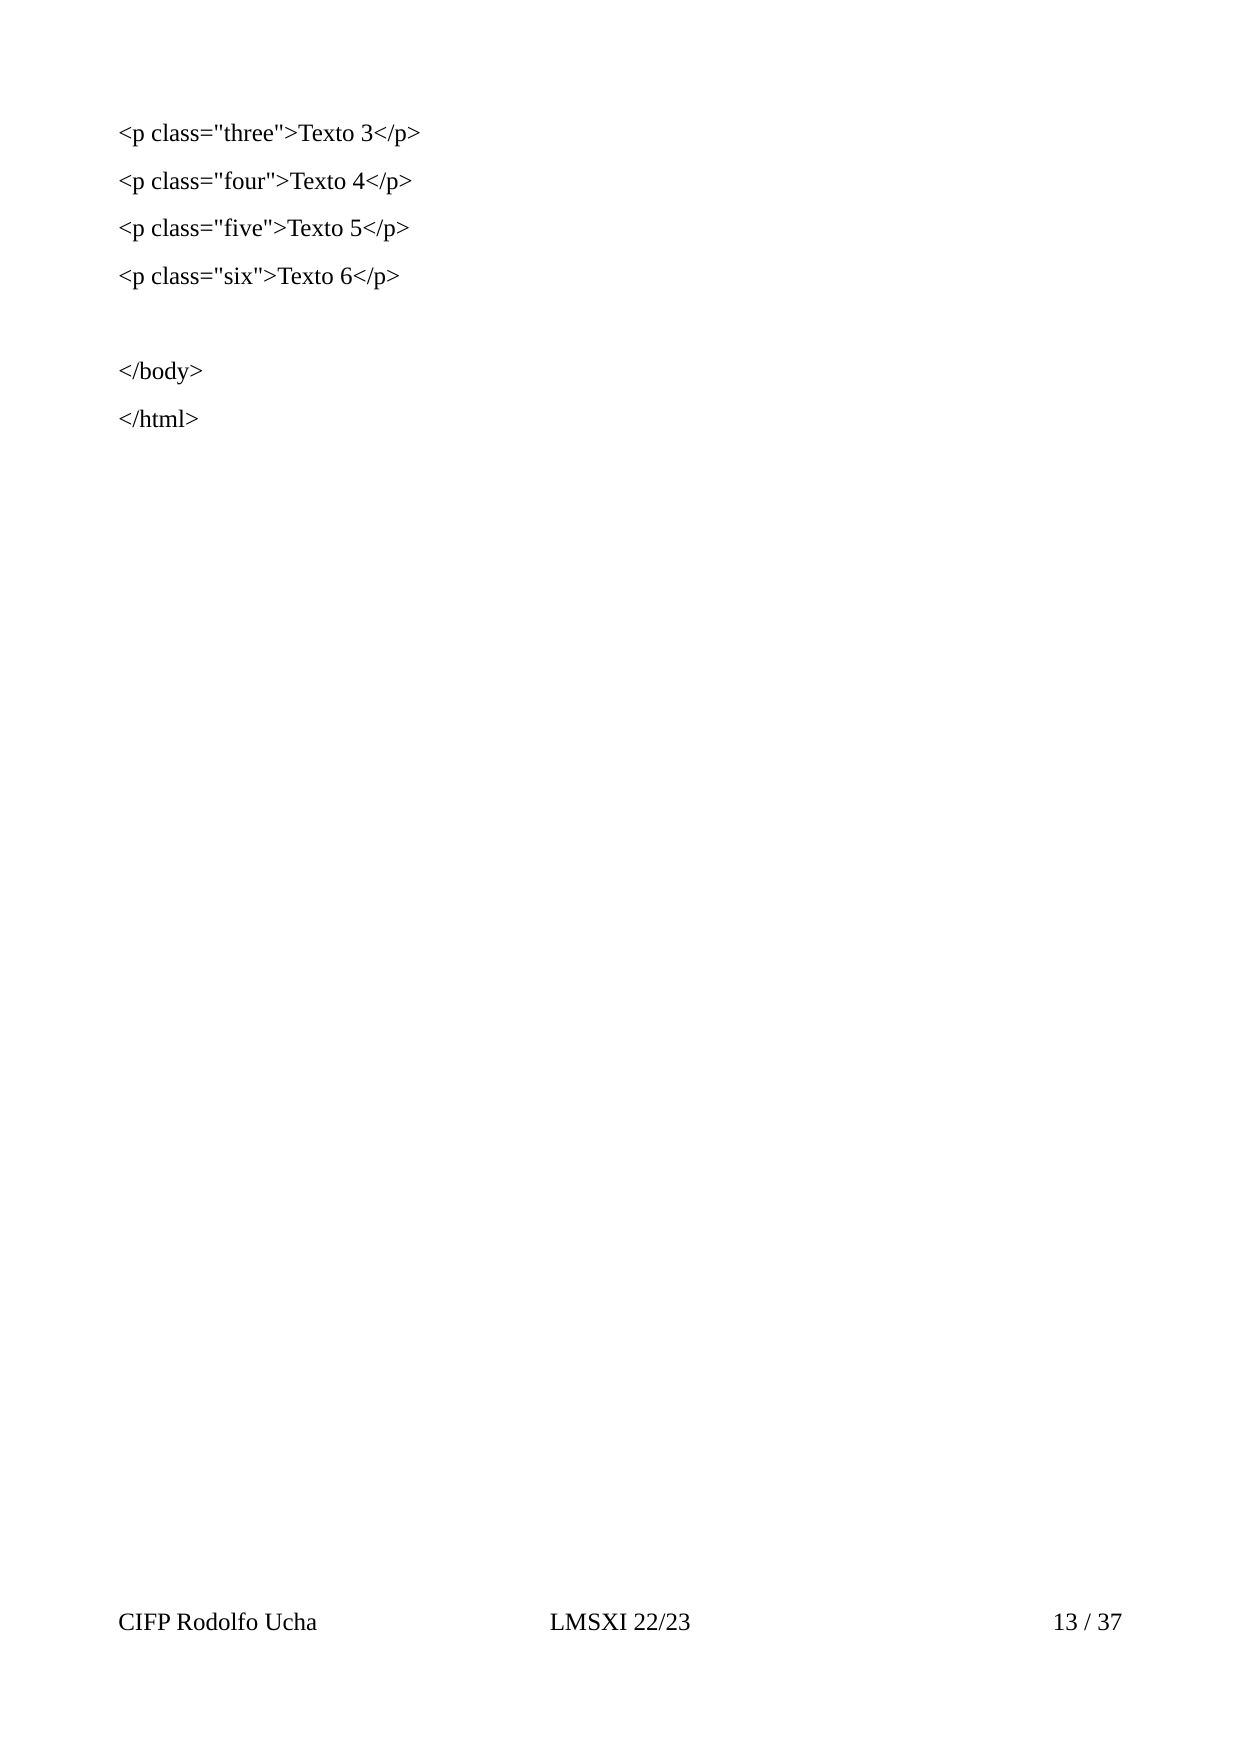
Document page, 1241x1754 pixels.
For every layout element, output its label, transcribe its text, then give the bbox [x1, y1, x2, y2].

text <p class="four">Texto 4</p> [118, 166, 1122, 194]
text <p class="six">Texto 6</p> [118, 261, 1122, 290]
text <p class="five">Texto 5</p> [118, 213, 1122, 242]
text </body> [118, 356, 1122, 385]
text <p class="three">Texto 3</p> [118, 118, 1122, 147]
text </html> [118, 404, 1122, 432]
